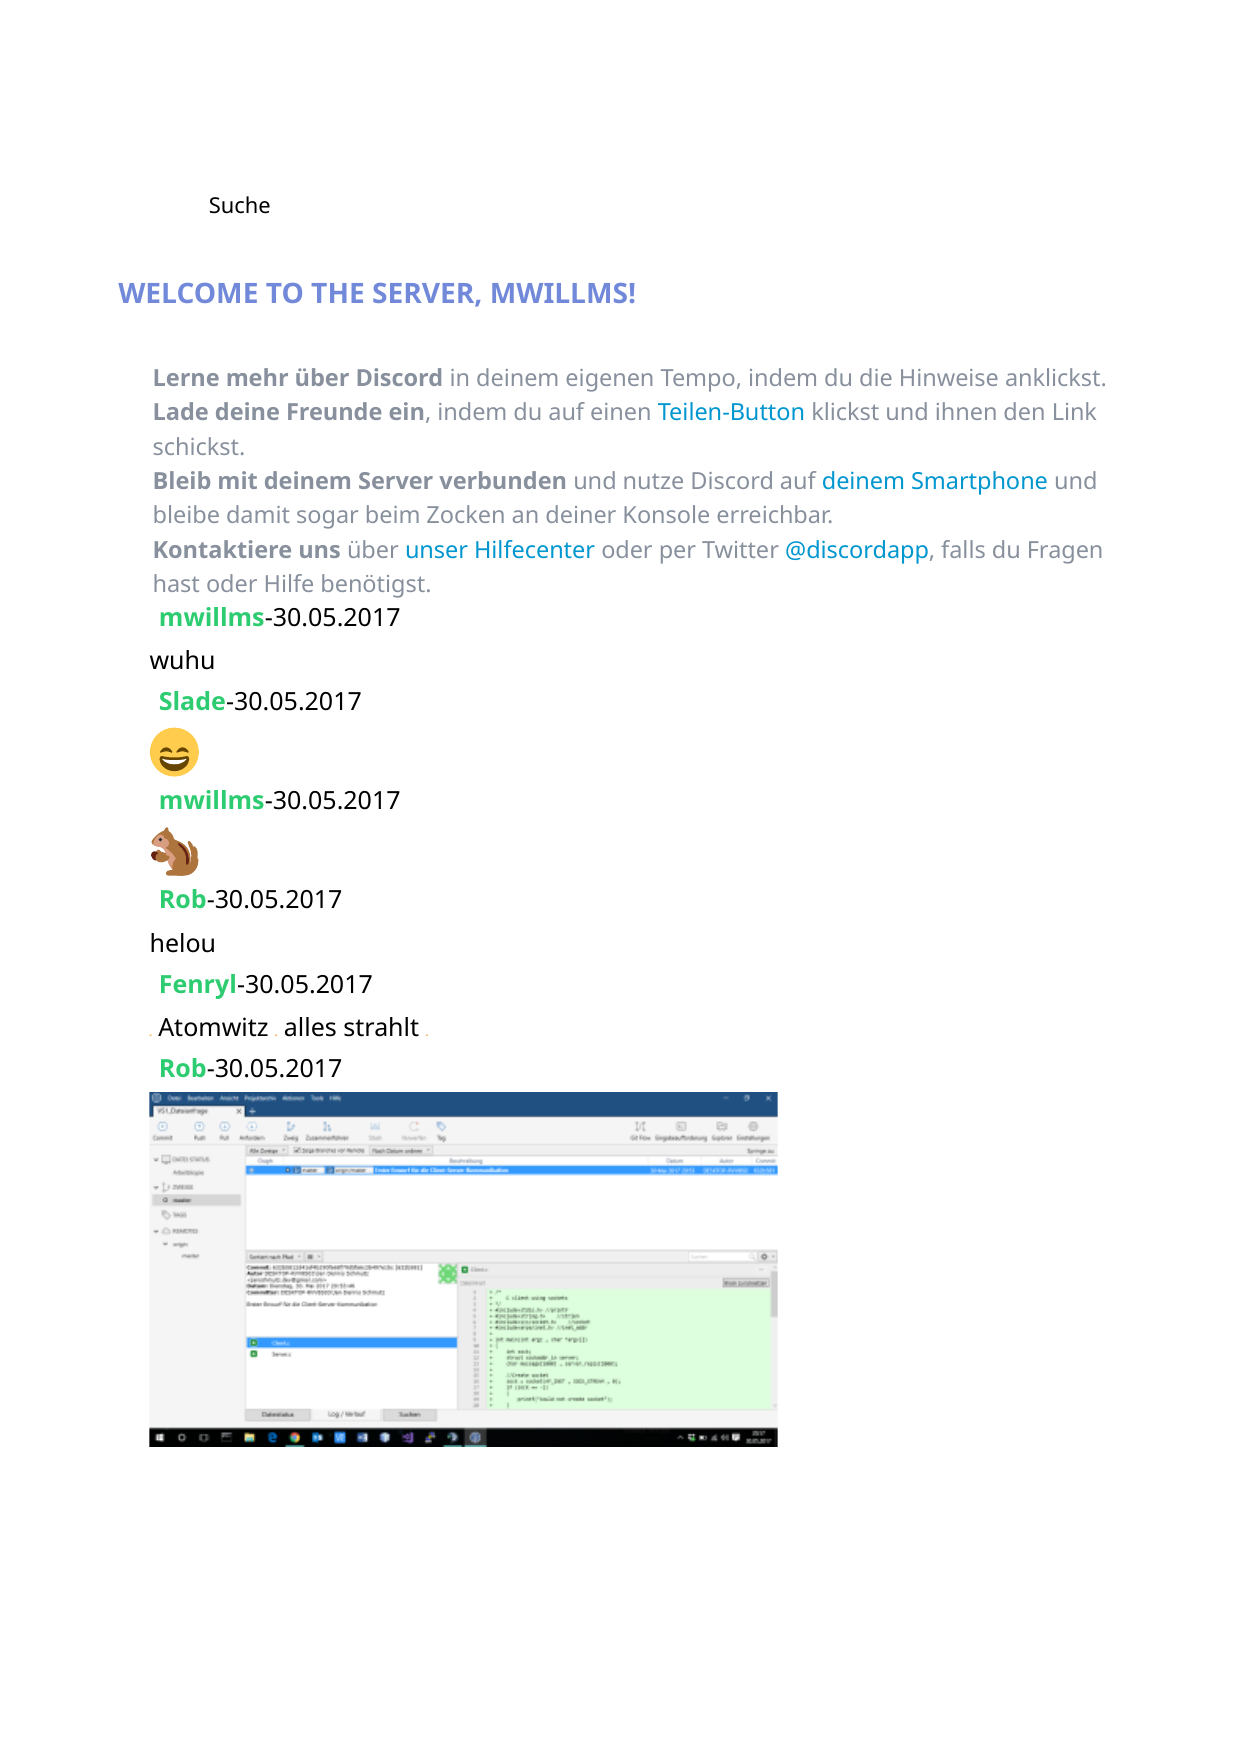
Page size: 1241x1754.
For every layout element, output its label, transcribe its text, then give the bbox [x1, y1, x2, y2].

text Lade deine Freunde ein, indem du auf einen Teilen-Button klickst und ihnen den Link schickst. [152, 393, 1122, 462]
subtitle mwillms-30.05.2017 [159, 783, 1081, 817]
subtitle Fenryl-30.05.2017 [159, 966, 1081, 1000]
picture [149, 1092, 778, 1447]
text Suche [209, 191, 1122, 220]
subtitle Rob-30.05.2017 [159, 1051, 1081, 1084]
text general [149, 148, 1114, 191]
subtitle Slade-30.05.2017 [159, 684, 1081, 718]
subtitle Rob-30.05.2017 [159, 882, 1081, 916]
text Kontaktiere uns über unser Hilfecenter oder per Twitter @discordapp, falls du Fragen hast oder Hilfe benötigst. [152, 531, 1122, 599]
subtitle WELCOME TO THE SERVER, MWILLMS! [118, 273, 1122, 312]
text Bleib mit deinem Server verbunden und nutze Discord auf deinem Smartphone und bleibe damit sogar beim Zocken an deiner Konsole erreichbar. [152, 462, 1122, 531]
subtitle mwillms-30.05.2017 [159, 599, 1081, 633]
text wuhu [149, 643, 1081, 677]
text Lerne mehr über Discord in deinem eigenen Tempo, indem du die Hinweise anklickst. [152, 359, 1122, 393]
text Atomwitz alles strahlt [149, 1010, 1081, 1044]
text helou [149, 925, 1081, 959]
text mwillms#6890 [118, 118, 1122, 148]
